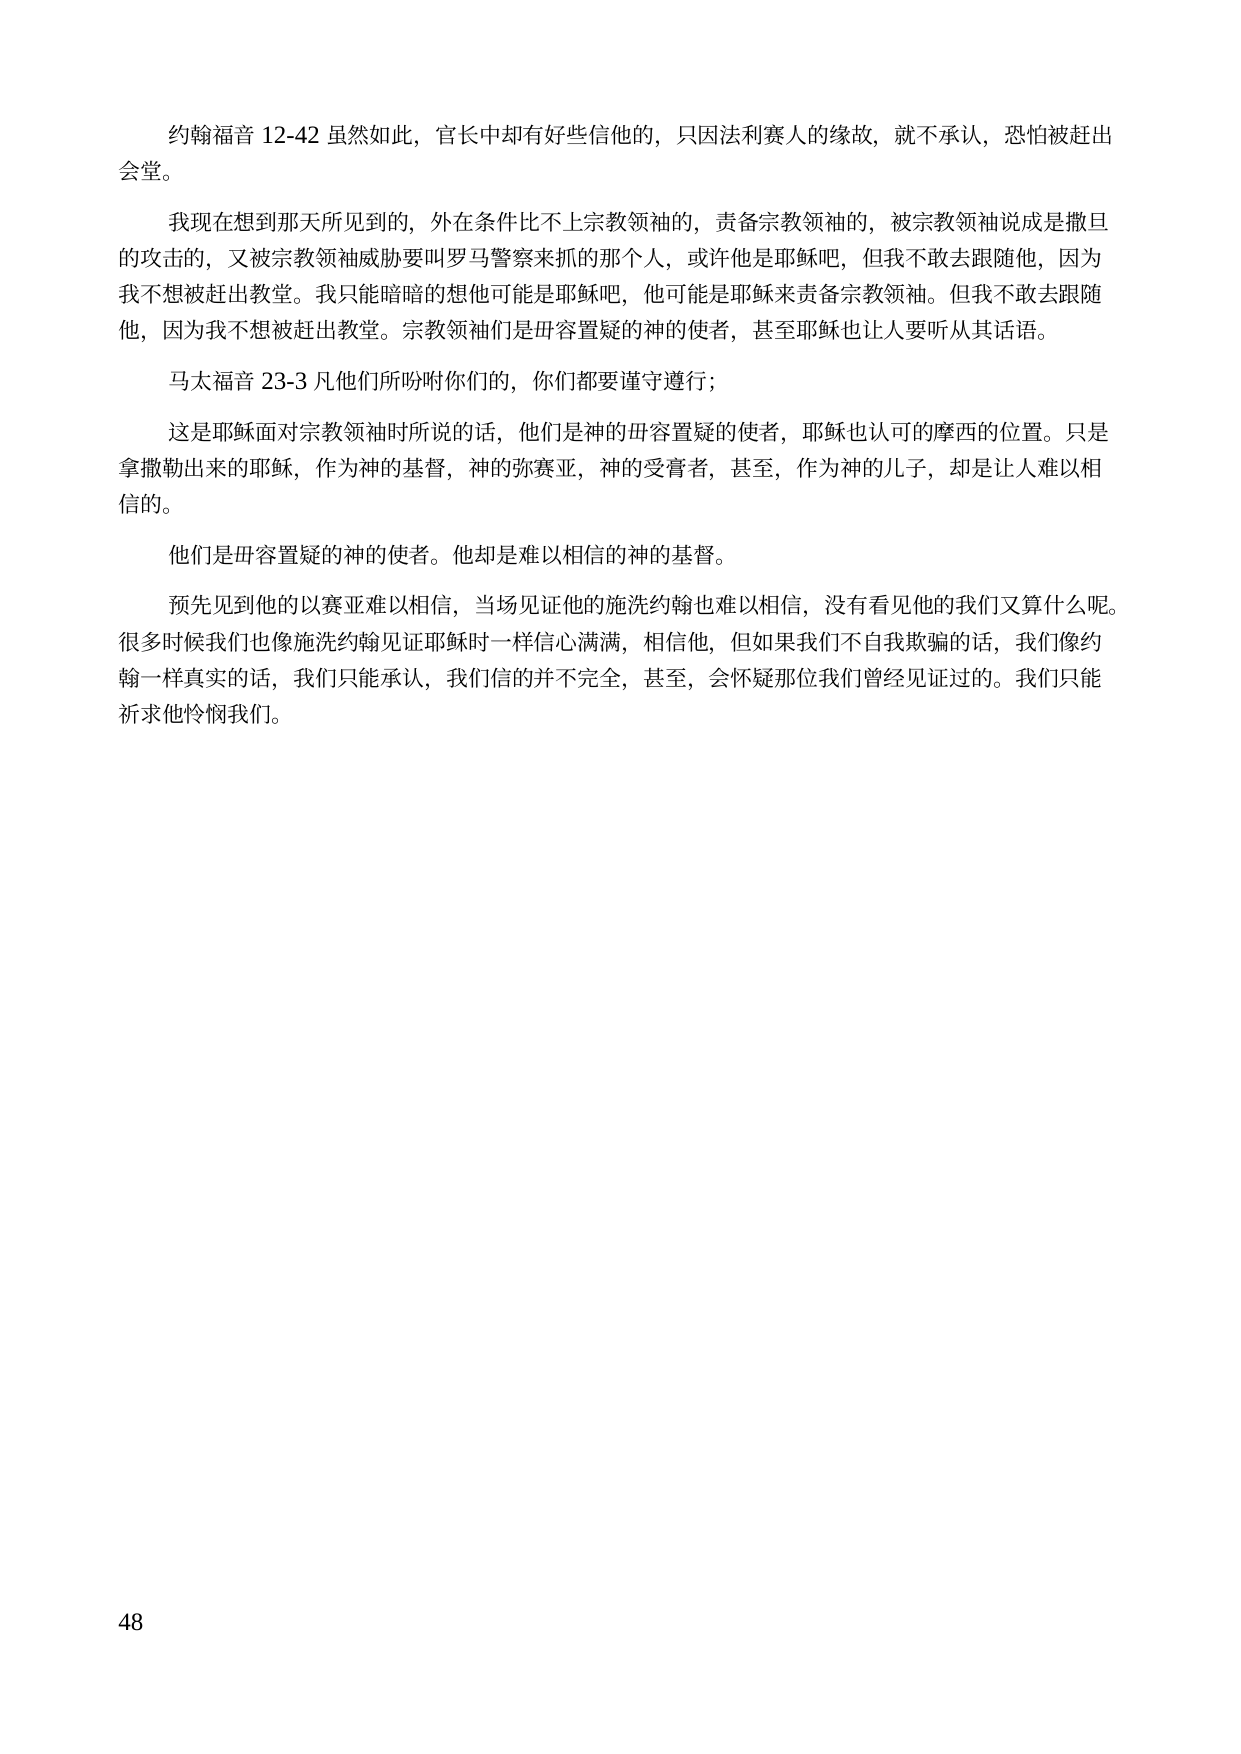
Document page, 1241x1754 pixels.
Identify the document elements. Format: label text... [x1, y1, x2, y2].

text 这是耶稣面对宗教领袖时所说的话，他们是神的毌容置疑的使者，耶稣也认可的摩西的位置。只是拿撒勒出来的耶稣，作为神的基督，神的弥赛亚，神的受膏者，甚至，作为神的儿子，却是让人难以相信的。 [118, 415, 1122, 519]
text 我现在想到那天所见到的，外在条件比不上宗教领袖的，责备宗教领袖的，被宗教领袖说成是撒旦的攻击的，又被宗教领袖威胁要叫罗马警察来抓的那个人，或许他是耶稣吧，但我不敢去跟随他，因为我不想被赶出教堂。我只能暗暗的想他可能是耶稣吧，他可能是耶稣来责备宗教领袖。但我不敢去跟随他，因为我不想被赶出教堂。宗教领袖们是毌容置疑的神的使者，甚至耶稣也让人要听从其话语。 [118, 205, 1122, 345]
text 马太福音 23-3 凡他们所吩咐你们的，你们都要谨守遵行； [118, 364, 1122, 396]
text 预先见到他的以赛亚难以相信，当场见证他的施洗约翰也难以相信，没有看见他的我们又算什么呢。很多时候我们也像施洗约翰见证耶稣时一样信心满满，相信他，但如果我们不自我欺骗的话，我们像约翰一样真实的话，我们只能承认，我们信的并不完全，甚至，会怀疑那位我们曾经见证过的。我们只能祈求他怜悯我们。 [118, 589, 1122, 728]
text 他们是毌容置疑的神的使者。他却是难以相信的神的基督。 [118, 538, 1122, 569]
text 约翰福音 12-42 虽然如此，官长中却有好些信他的，只因法利赛人的缘故，就不承认，恐怕被赶出会堂。 [118, 118, 1122, 186]
